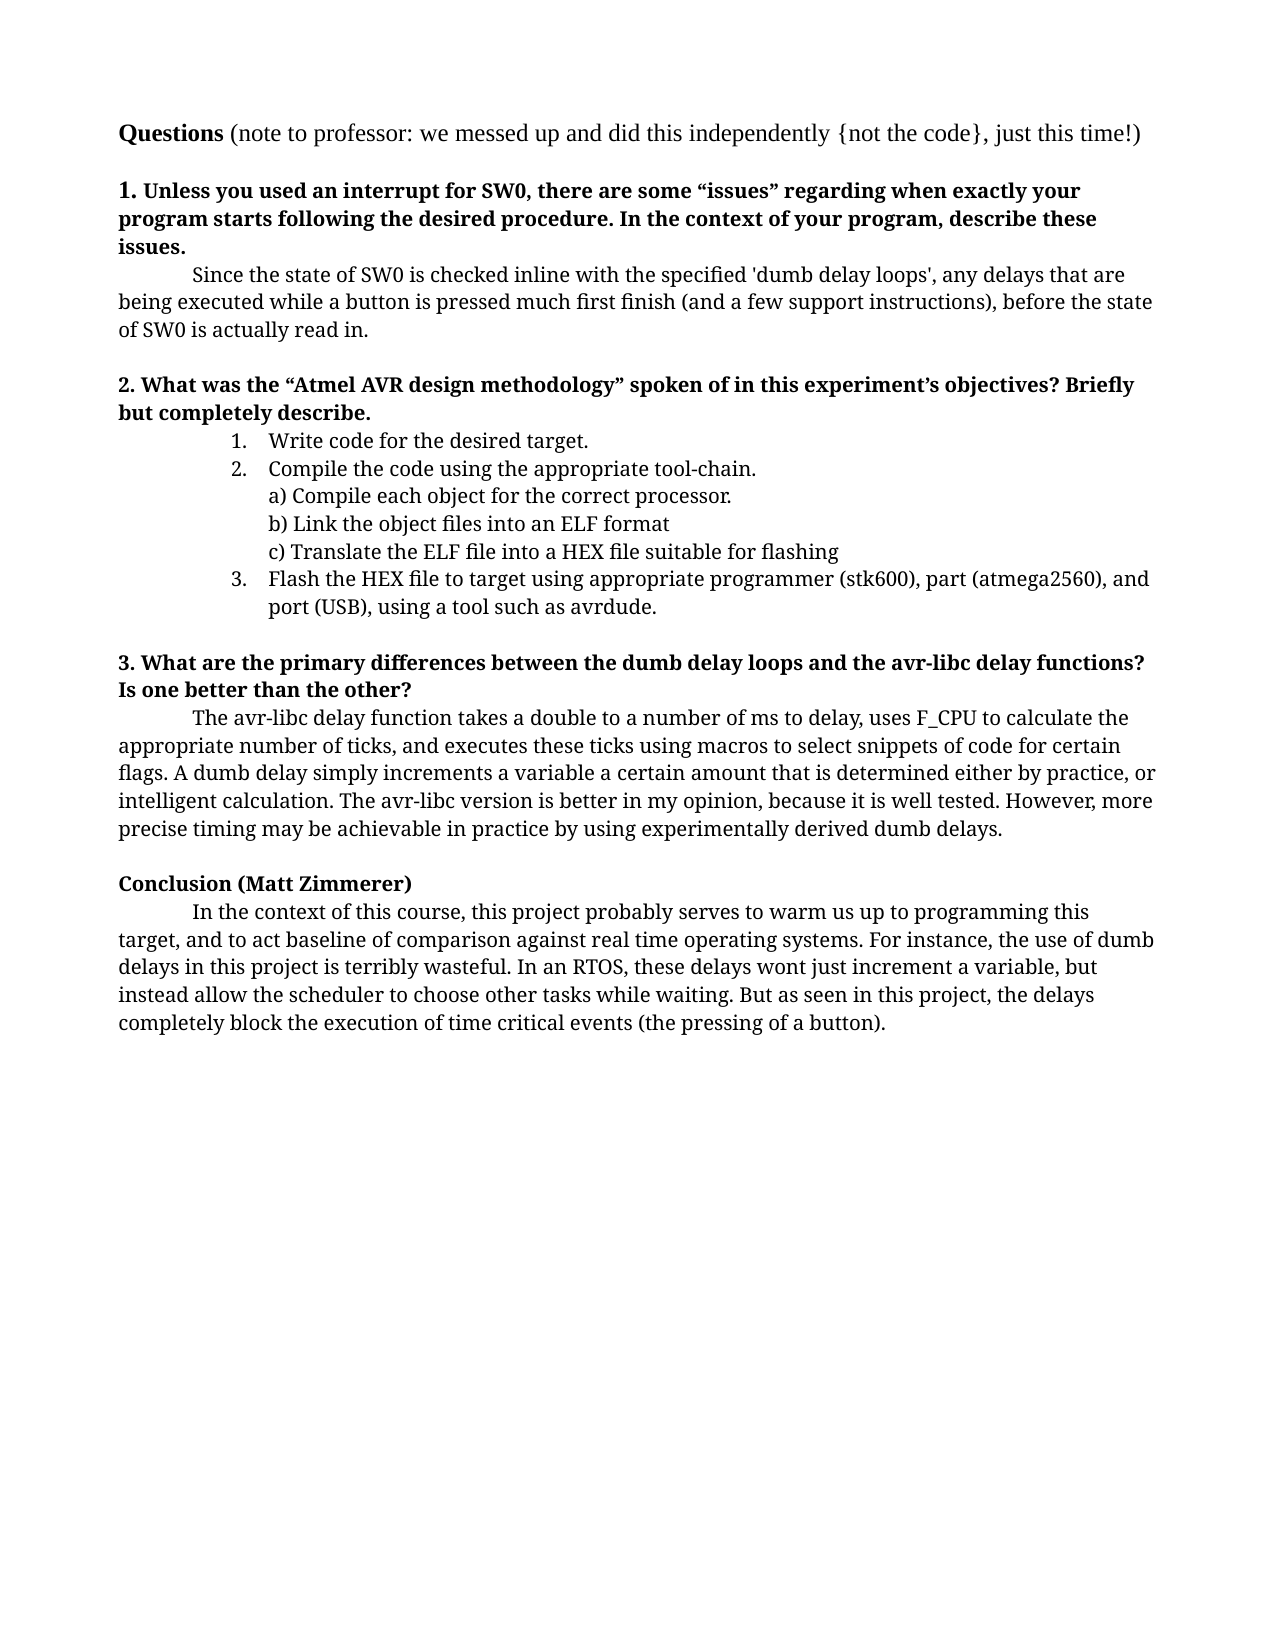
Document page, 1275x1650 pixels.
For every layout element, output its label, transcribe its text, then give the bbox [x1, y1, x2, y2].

list Compile the code using the appropriate tool-chain. [231, 454, 1157, 482]
list b) Link the object files into an ELF format [231, 510, 1157, 537]
text 1. Unless you used an interrupt for SW0, there are some “issues” regarding when exactly your program starts following the desired procedure. In the context of your program, describe these issues. [118, 176, 1157, 260]
text Since the state of SW0 is checked inline with the specified 'dumb delay loops', any delays that are being executed while a button is pressed much first finish (and a few support instructions), before the state of SW0 is actually read in. [118, 260, 1157, 343]
text The avr-libc delay function takes a double to a number of ms to delay, uses F_CPU to calculate the appropriate number of ticks, and executes these ticks using macros to select snippets of code for certain flags. A dumb delay simply increments a variable a certain amount that is determined either by practice, or intelligent calculation. The avr-libc version is better in my opinion, because it is well tested. However, more precise timing may be achievable in practice by using experimentally derived dumb delays. [118, 704, 1157, 842]
list c) Translate the ELF file into a HEX file suitable for flashing [231, 537, 1157, 565]
text Questions (note to professor: we messed up and did this independently {not the code}, just this time!) [118, 118, 1157, 147]
list Write code for the desired target. [231, 427, 1157, 454]
text 3. What are the primary differences between the dumb delay loops and the avr-libc delay functions? Is one better than the other? [118, 648, 1157, 704]
list Flash the HEX file to target using appropriate programmer (stk600), part (atmega2560), and port (USB), using a tool such as avrdude. [231, 565, 1157, 621]
text In the context of this course, this project probably serves to warm us up to programming this target, and to act baseline of comparison against real time operating systems. For instance, the use of dumb delays in this project is terribly wasteful. In an RTOS, these delays wont just increment a variable, but instead allow the scheduler to choose other tasks while waiting. But as seen in this project, the delays completely block the execution of time critical events (the pressing of a button). [118, 898, 1157, 1036]
text Conclusion (Matt Zimmerer) [118, 870, 1157, 898]
list a) Compile each object for the correct processor. [231, 482, 1157, 510]
text 2. What was the “Atmel AVR design methodology” spoken of in this experiment’s objectives? Briefly but completely describe. [118, 371, 1157, 427]
